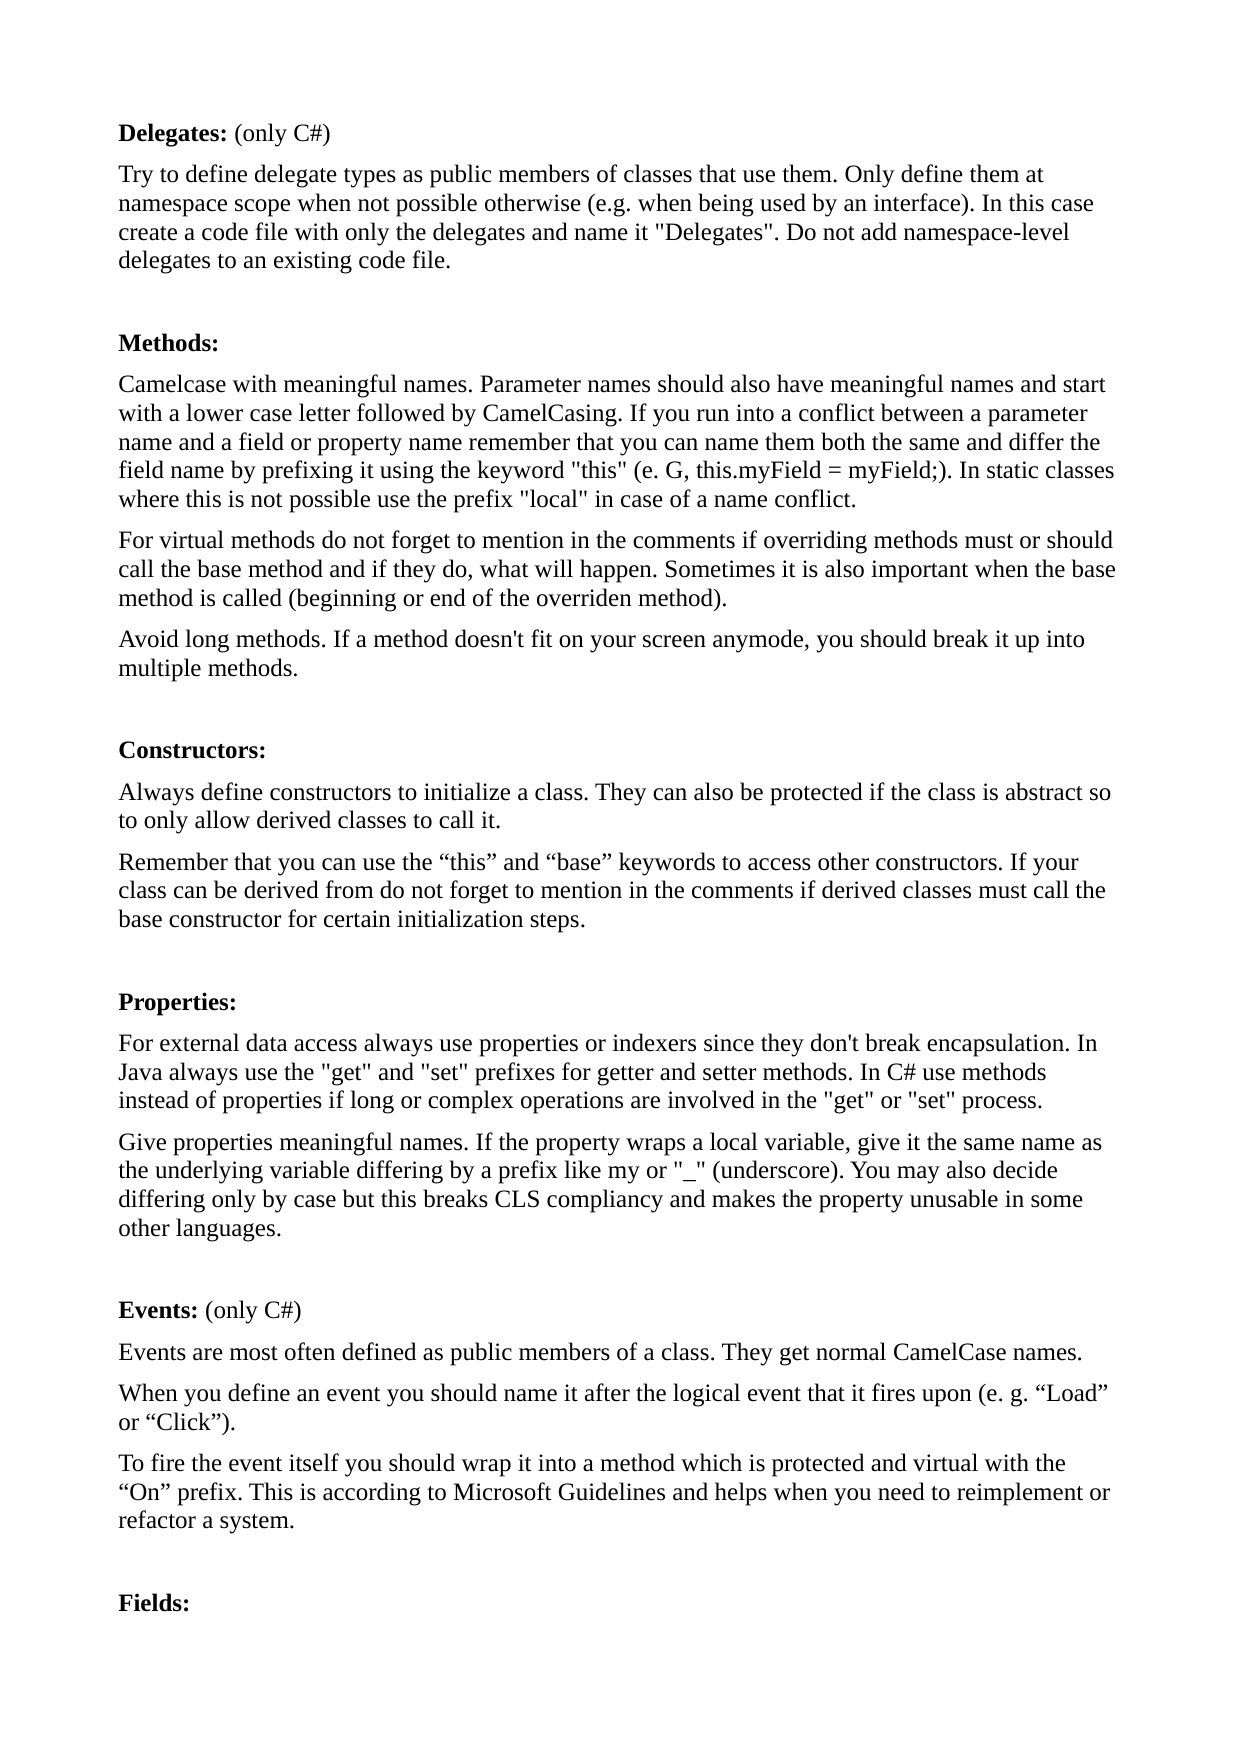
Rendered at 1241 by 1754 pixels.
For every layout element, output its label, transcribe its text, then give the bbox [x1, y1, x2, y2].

text Properties: [118, 987, 1122, 1016]
text Always define constructors to initialize a class. They can also be protected if the class is abstract so to only allow derived classes to call it. [118, 777, 1122, 834]
text Constructors: [118, 736, 1122, 764]
text To fire the event itself you should wrap it into a method which is protected and virtual with the “On” prefix. This is according to Microsoft Guidelines and helps when you need to reimplement or refactor a system. [118, 1448, 1122, 1534]
text For virtual methods do not forget to mention in the comments if overriding methods must or should call the base method and if they do, what will happen. Sometimes it is also important when the base method is called (beginning or end of the overriden method). [118, 526, 1122, 612]
text Methods: [118, 328, 1122, 357]
text Events are most often defined as public members of a class. They get normal CamelCase names. [118, 1337, 1122, 1366]
text Remember that you can use the “this” and “base” keywords to access other constructors. If your class can be derived from do not forget to mention in the comments if derived classes must call the base constructor for certain initialization steps. [118, 847, 1122, 933]
text Delegates: (only C#) [118, 118, 1122, 147]
text For external data access always use properties or indexers since they don't break encapsulation. In Java always use the "get" and "set" prefixes for getter and setter methods. In C# use methods instead of properties if long or complex operations are involved in the "get" or "set" process. [118, 1028, 1122, 1114]
text Fields: [118, 1588, 1122, 1617]
text When you define an event you should name it after the logical event that it fires upon (e. g. “Load” or “Click”). [118, 1378, 1122, 1436]
text Avoid long methods. If a method doesn't fit on your screen anymode, you should break it up into multiple methods. [118, 624, 1122, 682]
text Try to define delegate types as public members of classes that use them. Only define them at namespace scope when not possible otherwise (e.g. when being used by an interface). In this case create a code file with only the delegates and name it "Delegates". Do not add namespace-level delegates to an existing code file. [118, 159, 1122, 274]
text Events: (only C#) [118, 1296, 1122, 1324]
text Give properties meaningful names. If the property wraps a local variable, give it the same name as the underlying variable differing by a prefix like my or "_" (underscore). You may also decide differing only by case but this breaks CLS compliancy and makes the property unusable in some other languages. [118, 1127, 1122, 1242]
text Camelcase with meaningful names. Parameter names should also have meaningful names and start with a lower case letter followed by CamelCasing. If you run into a conflict between a parameter name and a field or property name remember that you can name them both the same and differ the field name by prefixing it using the keyword "this" (e. G, this.myField = myField;). In static classes where this is not possible use the prefix "local" in case of a name conflict. [118, 369, 1122, 513]
